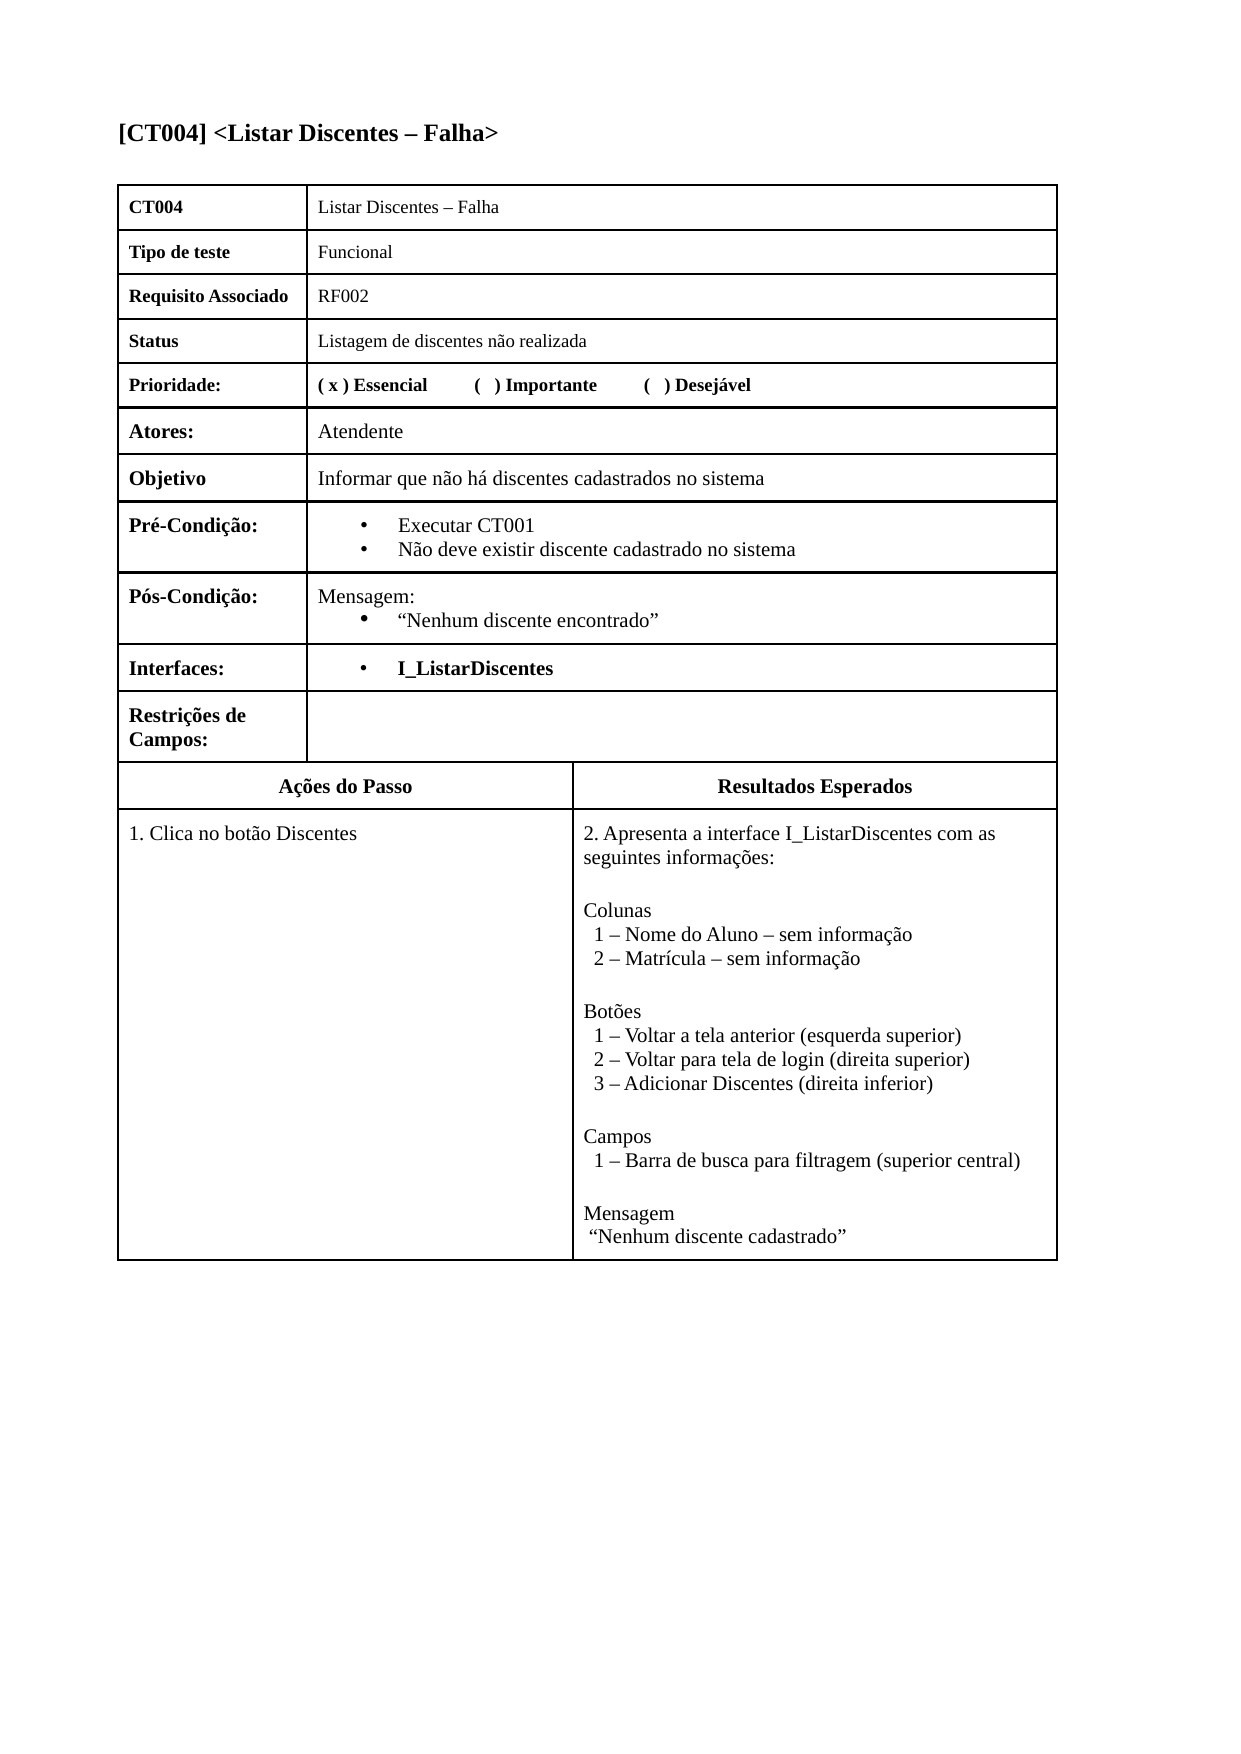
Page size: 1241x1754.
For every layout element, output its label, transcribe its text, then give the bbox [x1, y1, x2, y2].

table_cell Requisito Associado [119, 275, 306, 317]
table_cell 2. Apresenta a interface I_ListarDiscentes com as seguintes informações: Colunas 1 – Nome do Aluno – sem informação 2 – Matrícula – sem informação Botões 1 – Voltar a tela anterior (esquerda superior) 2 – Voltar para tela de login (direita superior) 3 – Adicionar Discentes (direita inferior) Campos 1 – Barra de busca para filtragem (superior central) Mensagem “Nenhum discente cadastrado” [574, 810, 1056, 1259]
table_cell Resultados Esperados [574, 763, 1056, 808]
table_cell Listagem de discentes não realizada [308, 320, 1056, 362]
table_cell Mensagem: “Nenhum discente encontrado” [308, 574, 1056, 643]
table_cell Ações do Passo [119, 763, 572, 808]
table_cell Informar que não há discentes cadastrados no sistema [308, 455, 1056, 500]
table_header CT004 [119, 186, 306, 228]
table_cell Tipo de teste [119, 231, 306, 273]
table_cell RF002 [308, 275, 1056, 317]
table_cell Prioridade: [119, 364, 306, 406]
table_cell Status [119, 320, 306, 362]
table_cell Executar CT001 Não deve existir discente cadastrado no sistema [308, 503, 1056, 571]
table_cell Objetivo [119, 455, 306, 500]
table_cell Restrições de Campos: [119, 692, 306, 761]
table_cell 1. Clica no botão Discentes [119, 810, 572, 1259]
table_cell Interfaces: [119, 645, 306, 690]
table_cell Atendente [308, 409, 1056, 453]
subtitle [CT004] <Listar Discentes – Falha> [118, 118, 1122, 147]
table_cell Atores: [119, 409, 306, 453]
table_cell [308, 692, 1056, 761]
table_cell Pós-Condição: [119, 574, 306, 643]
table_cell Funcional [308, 231, 1056, 273]
table_cell ( x ) Essencial ( ) Importante ( ) Desejável [308, 364, 1056, 406]
table_cell I_ListarDiscentes [308, 645, 1056, 690]
table_header Listar Discentes – Falha [308, 186, 1056, 228]
table_cell Pré-Condição: [119, 503, 306, 571]
